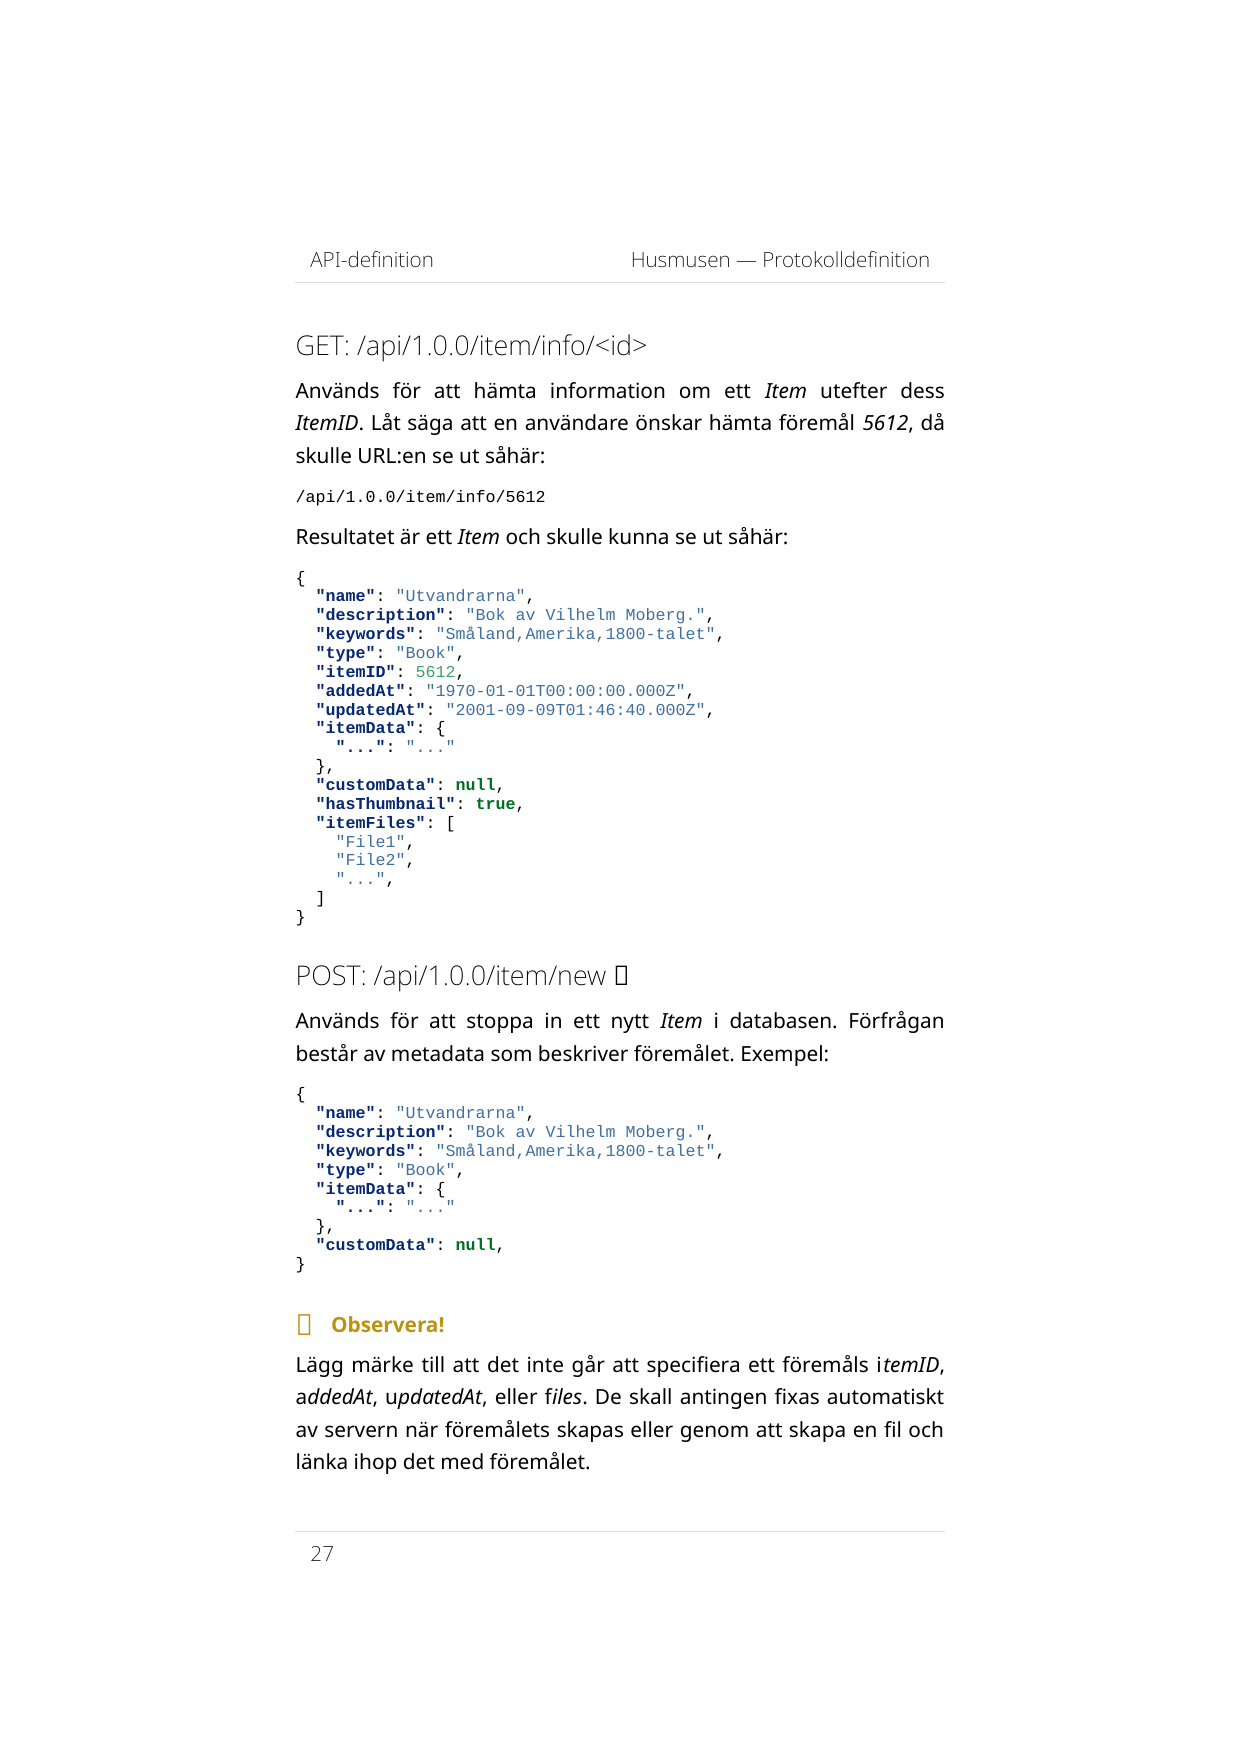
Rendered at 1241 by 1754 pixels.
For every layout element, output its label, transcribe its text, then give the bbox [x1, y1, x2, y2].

text "type": "Book", [295, 644, 945, 663]
text "File2", [295, 852, 945, 871]
text "addedAt": "1970-01-01T00:00:00.000Z", [295, 682, 945, 701]
text "itemID": 5612, [295, 663, 945, 682]
text Används för att stoppa in ett nytt Item i databasen. Förfrågan består av metadata som beskriver föremålet. Exempel: [295, 1006, 945, 1067]
text "File1", [295, 833, 945, 852]
text "...": "..." [295, 1199, 945, 1218]
text /api/1.0.0/item/info/5612 [295, 488, 945, 507]
text "updatedAt": "2001-09-09T01:46:40.000Z", [295, 701, 945, 720]
text "name": "Utvandrarna", [295, 588, 945, 607]
text { [295, 1086, 945, 1105]
text Lägg märke till att det inte går att specifiera ett föremåls itemID, addedAt, updatedAt, eller files. De skall antingen fixas automatiskt av servern när föremålets skapas eller genom att skapa en fil och länka ihop det med föremålet. [295, 1350, 945, 1476]
text ] [295, 890, 945, 908]
text "keywords": "Småland,Amerika,1800-talet", [295, 1142, 945, 1161]
text "description": "Bok av Vilhelm Moberg.", [295, 607, 945, 626]
text "...", [295, 871, 945, 890]
text "...": "..." [295, 739, 945, 758]
text } [295, 908, 945, 927]
list Observera! [295, 1304, 945, 1344]
text "type": "Book", [295, 1161, 945, 1180]
text "description": "Bok av Vilhelm Moberg.", [295, 1124, 945, 1142]
text "customData": null, [295, 1237, 945, 1256]
text "hasThumbnail": true, [295, 795, 945, 814]
text Används för att hämta information om ett Item utefter dess ItemID. Låt säga att en användare önskar hämta föremål 5612, då skulle URL:en se ut såhär: [295, 376, 945, 469]
text "customData": null, [295, 777, 945, 795]
text } [295, 1256, 945, 1274]
subtitle GET: /api/1.0.0/item/info/<id> [295, 327, 945, 363]
text "keywords": "Småland,Amerika,1800-talet", [295, 626, 945, 644]
subtitle POST: /api/1.0.0/item/new  [295, 957, 945, 994]
text }, [295, 758, 945, 777]
text }, [295, 1218, 945, 1237]
text "itemData": { [295, 1180, 945, 1199]
text { [295, 569, 945, 588]
text "itemFiles": [ [295, 814, 945, 833]
text "itemData": { [295, 720, 945, 739]
text Resultatet är ett Item och skulle kunna se ut såhär: [295, 522, 945, 550]
text "name": "Utvandrarna", [295, 1105, 945, 1124]
